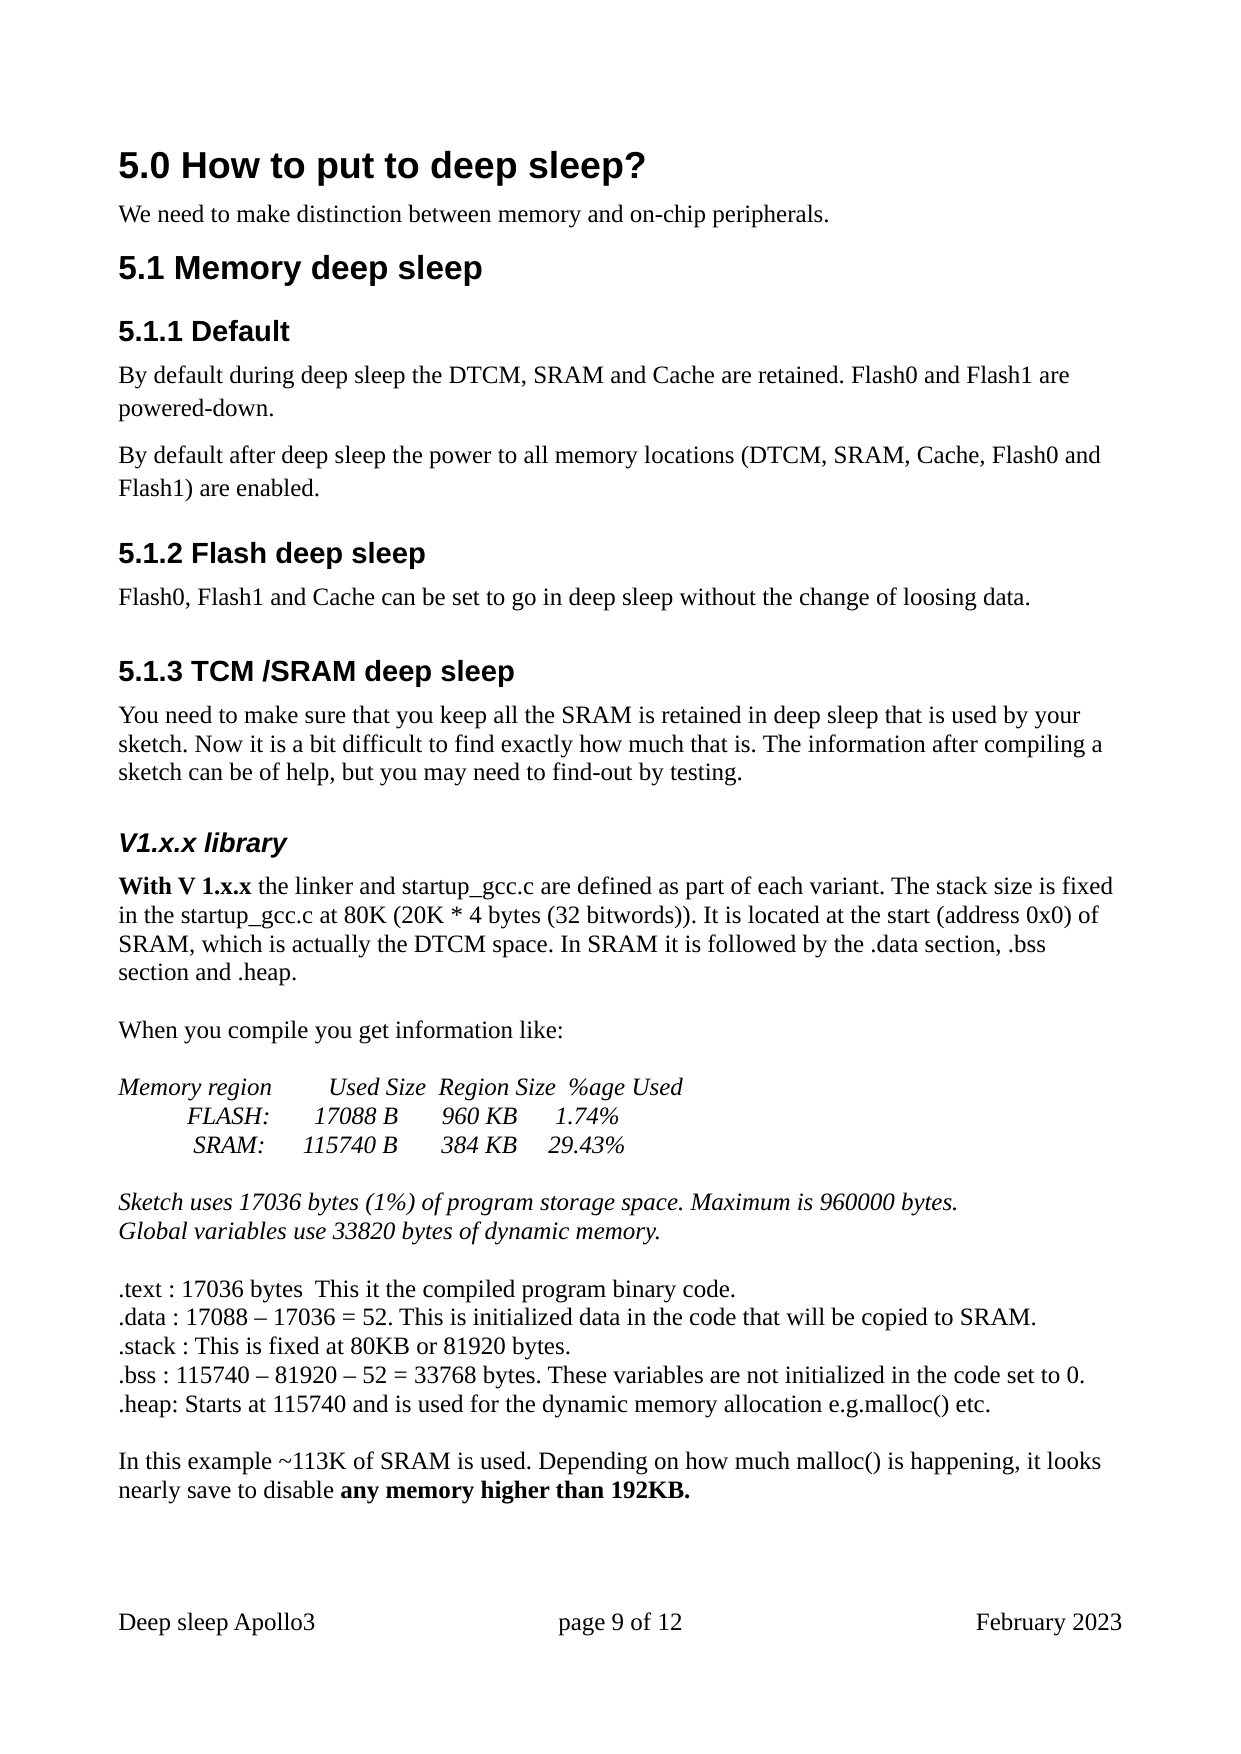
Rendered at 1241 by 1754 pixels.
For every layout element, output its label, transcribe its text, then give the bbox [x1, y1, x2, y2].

text We need to make distinction between memory and on-chip peripherals. [118, 199, 1122, 227]
text FLASH: 17088 B 960 KB 1.74% [118, 1101, 1122, 1130]
text With V 1.x.x the linker and startup_gcc.c are defined as part of each variant. The stack size is fixed in the startup_gcc.c at 80K (20K * 4 bytes (32 bitwords)). It is located at the start (address 0x0) of SRAM, which is actually the DTCM space. In SRAM it is followed by the .data section, .bss section and .heap. [118, 871, 1122, 986]
text SRAM: 115740 B 384 KB 29.43% [118, 1130, 1122, 1159]
text Sketch uses 17036 bytes (1%) of program storage space. Maximum is 960000 bytes. [118, 1187, 1122, 1216]
text .stack : This is fixed at 80KB or 81920 bytes. [118, 1331, 1122, 1360]
text By default after deep sleep the power to all memory locations (DTCM, SRAM, Cache, Flash0 and Flash1) are enabled. [118, 441, 1122, 502]
subtitle 5.1 Memory deep sleep [118, 248, 1122, 287]
text .bss : 115740 – 81920 – 52 = 33768 bytes. These variables are not initialized in the code set to 0. [118, 1360, 1122, 1389]
text In this example ~113K of SRAM is used. Depending on how much malloc() is happening, it looks nearly save to disable any memory higher than 192KB. [118, 1446, 1122, 1504]
text Global variables use 33820 bytes of dynamic memory. [118, 1216, 1122, 1245]
subtitle 5.1.2 Flash deep sleep [118, 536, 1122, 569]
text Memory region Used Size Region Size %age Used [118, 1072, 1122, 1101]
text .data : 17088 – 17036 = 52. This is initialized data in the code that will be copied to SRAM. [118, 1302, 1122, 1331]
text When you compile you get information like: [118, 1015, 1122, 1044]
text .heap: Starts at 115740 and is used for the dynamic memory allocation e.g.malloc() etc. [118, 1389, 1122, 1417]
subtitle 5.1.3 TCM /SRAM deep sleep [118, 654, 1122, 687]
text By default during deep sleep the DTCM, SRAM and Cache are retained. Flash0 and Flash1 are powered-down. [118, 360, 1122, 422]
text You need to make sure that you keep all the SRAM is retained in deep sleep that is used by your sketch. Now it is a bit difficult to find exactly how much that is. The information after compiling a sketch can be of help, but you may need to find-out by testing. [118, 700, 1122, 786]
text Flash0, Flash1 and Cache can be set to go in deep sleep without the change of loosing data. [118, 582, 1122, 611]
text .text : 17036 bytes This it the compiled program binary code. [118, 1274, 1122, 1302]
subtitle 5.0 How to put to deep sleep? [118, 143, 1122, 186]
subtitle 5.1.1 Default [118, 314, 1122, 347]
subtitle V1.x.x library [118, 827, 1122, 859]
